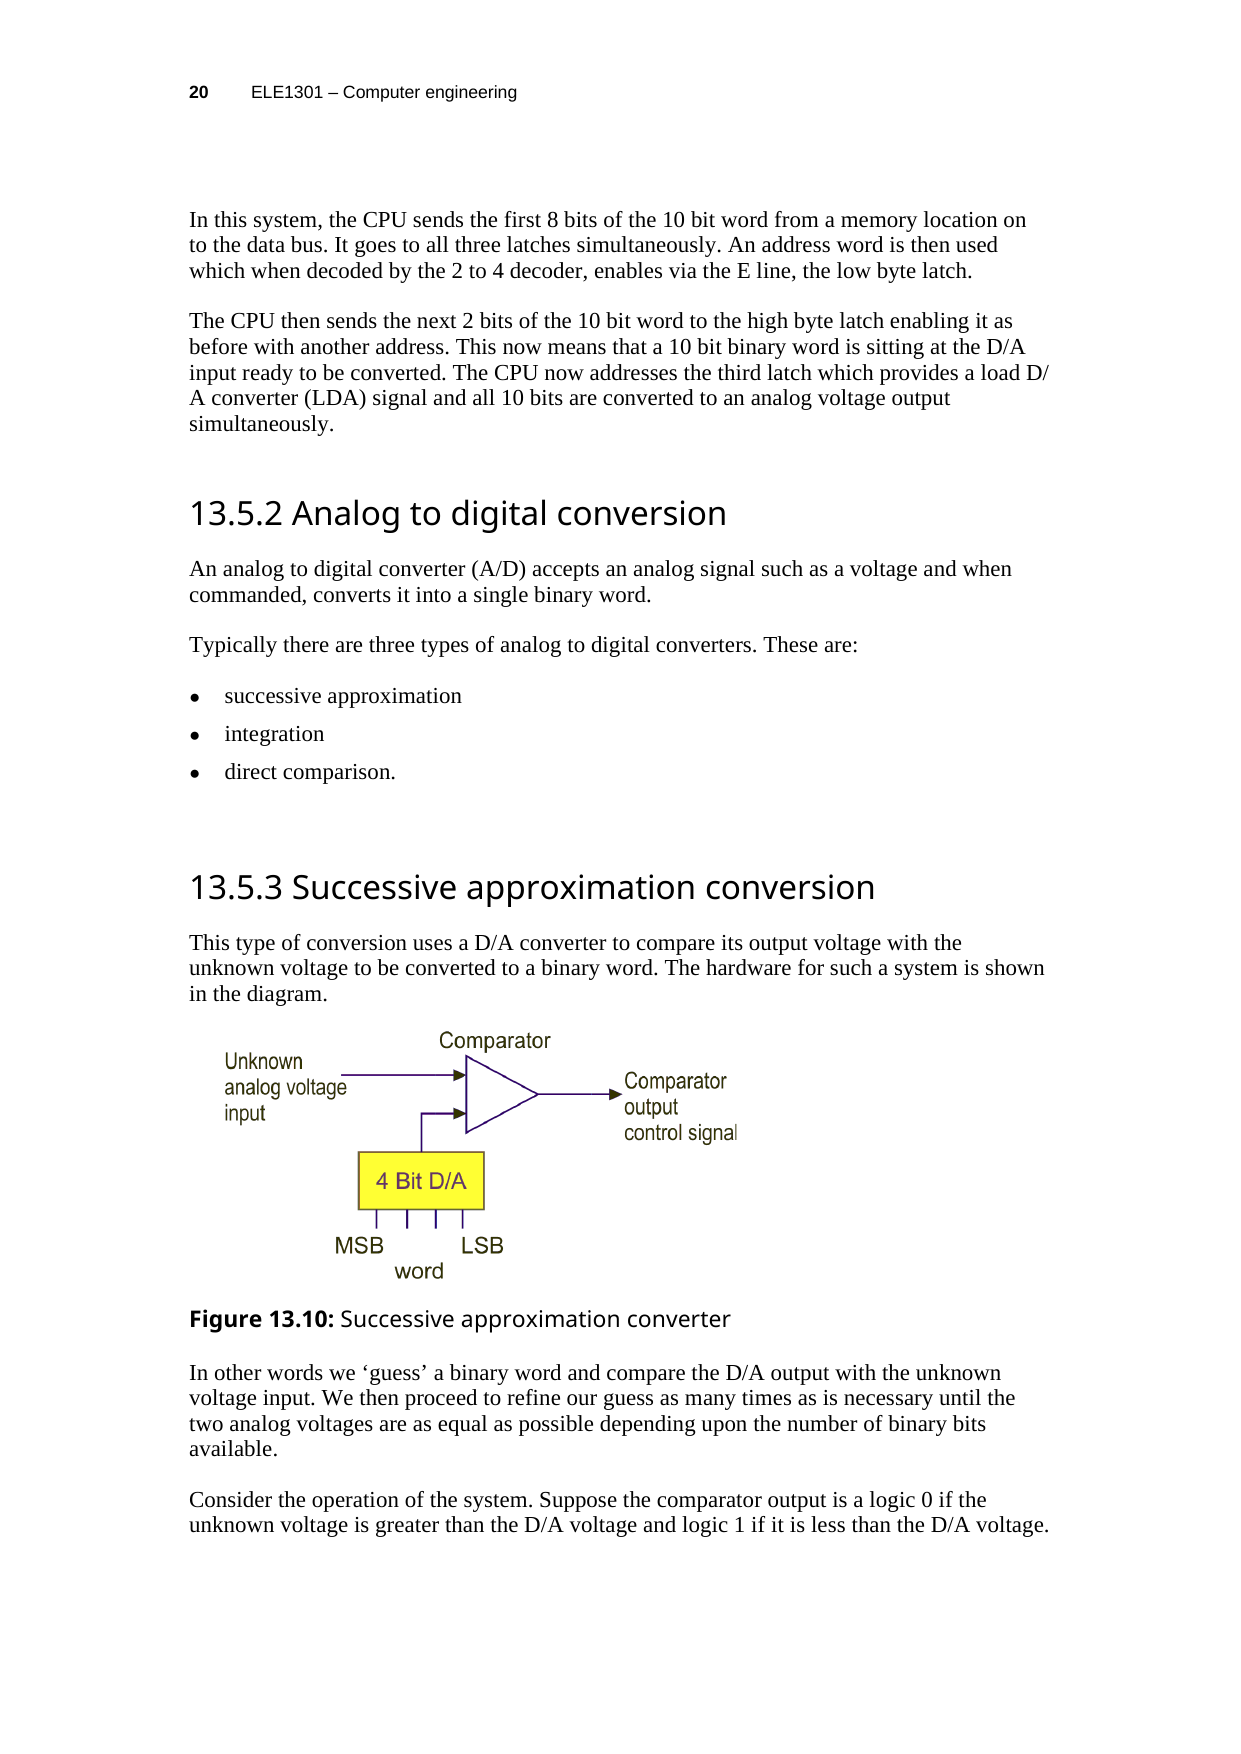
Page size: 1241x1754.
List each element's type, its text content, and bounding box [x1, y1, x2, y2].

text Figure 13.10: Successive approximation converter [189, 1303, 1051, 1334]
text Consider the operation of the system. Suppose the comparator output is a logic 0 if the unknown voltage is greater than the D/A voltage and logic 1 if it is less than the D/A voltage. [189, 1487, 1051, 1538]
text In other words we ‘guess’ a binary word and compare the D/A output with the unknown voltage input. We then proceed to refine our guess as many times as is necessary until the two analog voltages are as equal as possible depending upon the number of binary bits available. [189, 1359, 1051, 1462]
list successive approximation [189, 683, 1051, 708]
subtitle Analog to digital conversion [189, 490, 1051, 535]
text In this system, the CPU sends the first 8 bits of the 10 bit word from a memory location on to the data bus. It goes to all three latches simultaneously. An address word is then used which when decoded by the 2 to 4 decoder, enables via the E line, the low byte latch. [189, 207, 1051, 283]
text This type of conversion uses a D/A converter to compare its output voltage with the unknown voltage to be converted to a binary word. The hardware for such a system is shown in the diagram. [189, 930, 1051, 1006]
subtitle Successive approximation conversion [189, 864, 1051, 909]
text The CPU then sends the next 2 bits of the 10 bit word to the high byte latch enabling it as before with another address. This now means that a 10 bit binary word is sitting at the D/A input ready to be converted. The CPU now addresses the third latch which provides a load D/ A converter (LDA) signal and all 10 bits are converted to an analog voltage output simultaneously. [189, 308, 1051, 436]
text Typically there are three types of analog to digital converters. These are: [189, 632, 1051, 658]
picture [224, 1031, 737, 1279]
list integration [189, 721, 1051, 746]
list direct comparison. [189, 758, 1051, 809]
text An analog to digital converter (A/D) accepts an analog signal such as a voltage and when commanded, converts it into a single binary word. [189, 556, 1051, 607]
